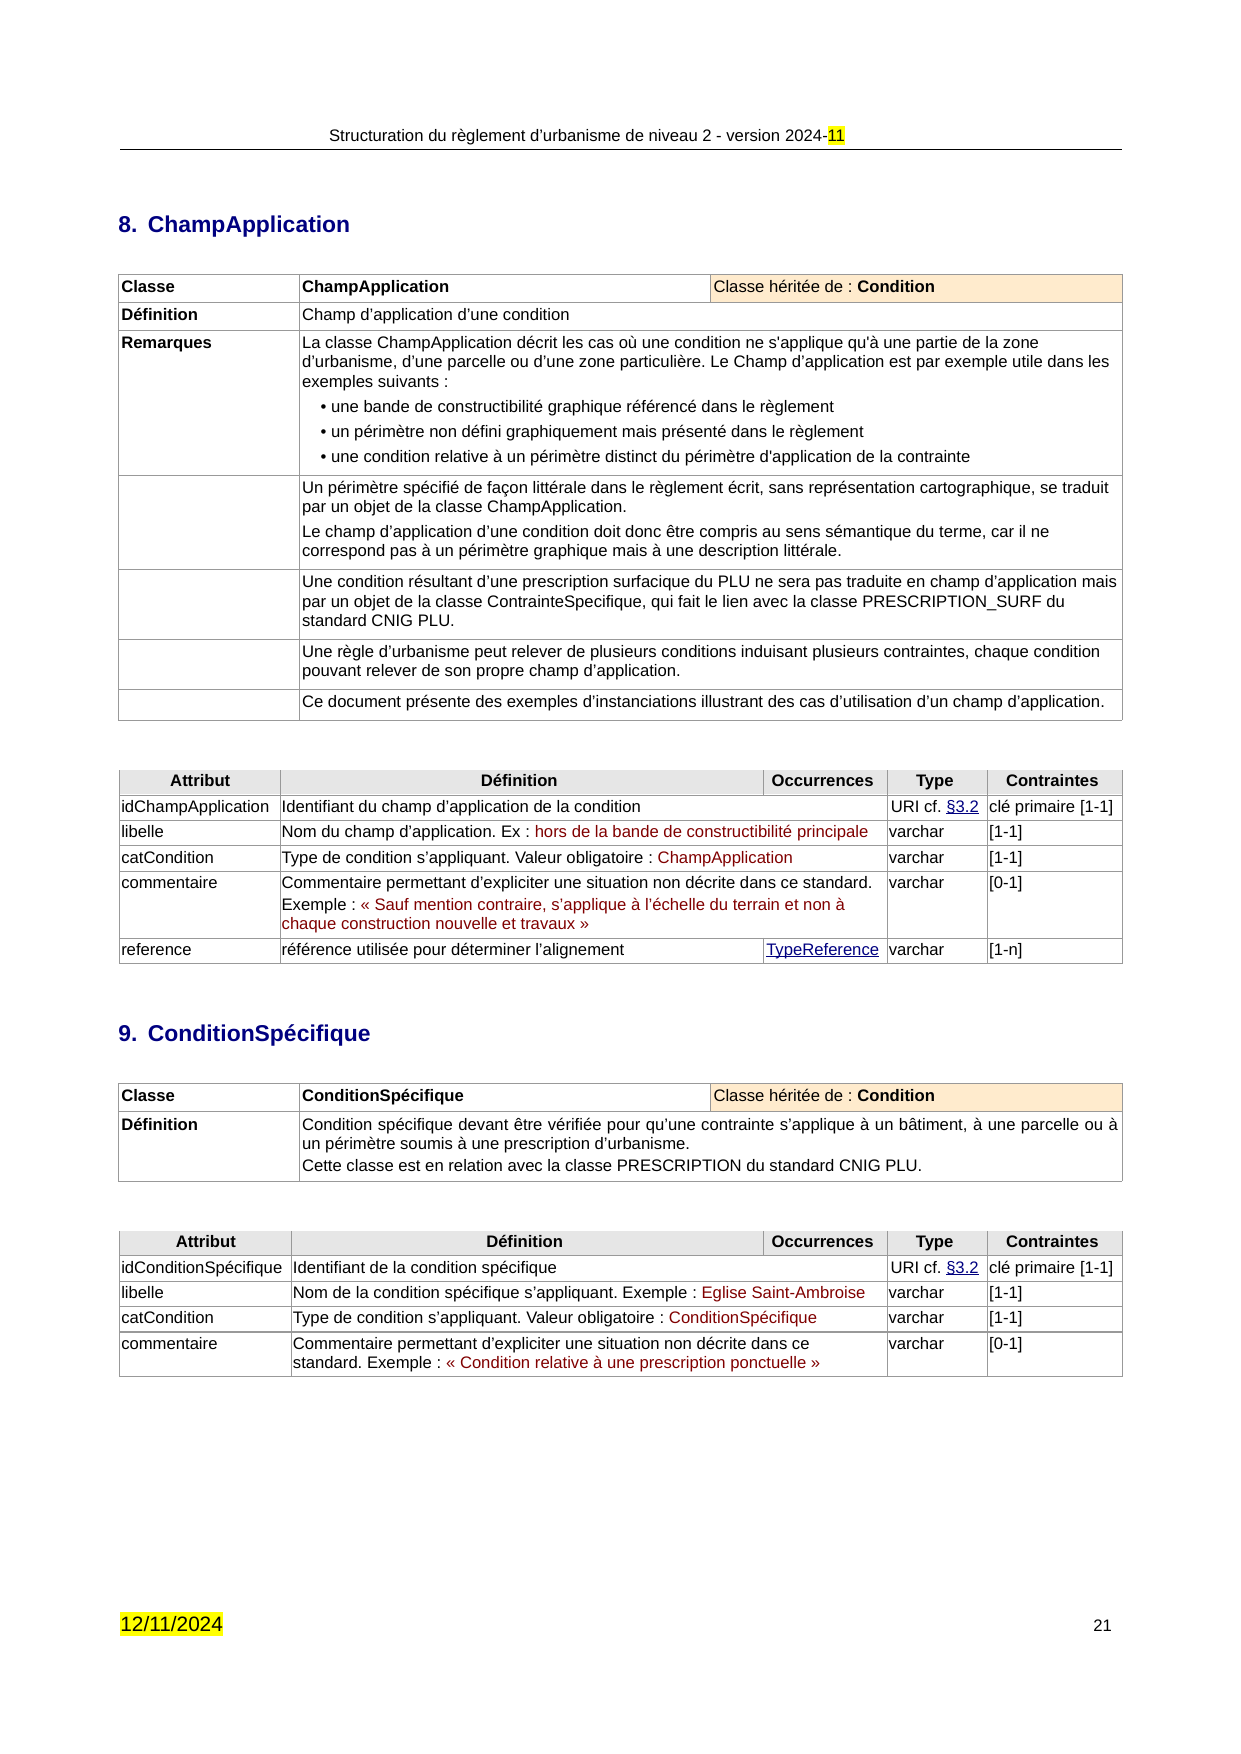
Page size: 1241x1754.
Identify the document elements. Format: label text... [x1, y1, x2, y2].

table_header Contraintes [988, 1231, 1122, 1255]
table_cell [119, 476, 299, 569]
table_header Classe héritée de : Condition [711, 275, 1122, 302]
table_cell [1-1] [988, 821, 1122, 845]
table_header ChampApplication [300, 275, 710, 302]
table_cell varchar [888, 846, 987, 871]
table_cell Commentaire permettant d’expliciter une situation non décrite dans ce standard. Exemple : « Sauf mention contraire, s’applique à l’échelle du terrain et non à chaque construction nouvelle et travaux » [281, 872, 887, 937]
table_cell Condition spécifique devant être vérifiée pour qu’une contrainte s’applique à un bâtiment, à une parcelle ou à un périmètre soumis à une prescription d’urbanisme. Cette classe est en relation avec la classe PRESCRIPTION du standard CNIG PLU. [300, 1112, 1122, 1181]
table_cell varchar [888, 1333, 987, 1376]
table_cell Nom du champ d’application. Ex : hors de la bande de constructibilité principale [281, 821, 887, 845]
table_cell URI cf. §3.2 [888, 1256, 987, 1281]
table_cell idChampApplication [120, 796, 280, 820]
table_cell Définition [119, 1112, 299, 1181]
table_cell varchar [888, 821, 987, 845]
table_cell [1-1] [988, 1282, 1122, 1306]
table_cell clé primaire [1-1] [988, 1256, 1122, 1281]
table_cell Un périmètre spécifié de façon littérale dans le règlement écrit, sans représentation cartographique, se traduit par un objet de la classe ChampApplication. Le champ d’application d’une condition doit donc être compris au sens sémantique du terme, car il ne correspond pas à un périmètre graphique mais à une description littérale. [300, 476, 1122, 569]
table_cell libelle [120, 1282, 291, 1306]
table_cell libelle [120, 821, 280, 845]
subtitle ConditionSpécifique [118, 1020, 1122, 1046]
table_cell ‍commentaire [120, 872, 280, 937]
table_header ConditionSpécifique [300, 1084, 710, 1111]
table_cell catCondition [120, 846, 280, 871]
table_cell Remarques [119, 331, 299, 475]
table_cell Commentaire permettant d’expliciter une situation non décrite dans ce standard. Exemple : « Condition relative à une prescription ponctuelle » [292, 1333, 887, 1376]
table_header Classe héritée de : Condition [711, 1084, 1122, 1111]
table_cell reference [120, 939, 280, 963]
table_cell catCondition [120, 1307, 291, 1331]
table_cell varchar [888, 872, 987, 937]
table_cell Une condition résultant d’une prescription surfacique du PLU ne sera pas traduite en champ d’application mais par un objet de la classe ContrainteSpecifique, qui fait le lien avec la classe PRESCRIPTION_SURF du standard CNIG PLU. [300, 570, 1122, 638]
table_cell [119, 570, 299, 638]
table_cell La classe ChampApplication décrit les cas où une condition ne s'applique qu'à une partie de la zone d’urbanisme, d’une parcelle ou d’une zone particulière. Le Champ d’application est par exemple utile dans les exemples suivants : • une bande de constructibilité graphique référencé dans le règlement • un périmètre non défini graphiquement mais présenté dans le règlement • une condition relative à un périmètre distinct du périmètre d'application de la contrainte [300, 331, 1122, 475]
table_cell référence utilisée pour déterminer l’alignement [281, 939, 763, 963]
table_cell idConditionSpécifique [120, 1256, 291, 1281]
table_header Type [888, 770, 987, 794]
table_cell Identifiant du champ d’application de la condition [281, 796, 887, 820]
table_cell Une règle d’urbanisme peut relever de plusieurs conditions induisant plusieurs contraintes, chaque condition pouvant relever de son propre champ d’application. [300, 640, 1122, 689]
table_cell [1-1] [988, 1307, 1122, 1331]
table_header Définition [281, 770, 763, 794]
table_cell Nom de la condition spécifique s’appliquant. Exemple : Eglise Saint-Ambroise [292, 1282, 887, 1306]
table_header Type [888, 1231, 987, 1255]
table_cell Définition [119, 303, 299, 330]
table_header Occurrences [764, 1231, 887, 1255]
table_cell TypeReference [764, 939, 887, 963]
table_cell clé primaire [1-1] [988, 796, 1122, 820]
table_cell [1-n] [988, 939, 1122, 963]
table_cell varchar [888, 939, 987, 963]
table_header Attribut [120, 1231, 291, 1255]
table_cell ‍commentaire [120, 1333, 291, 1376]
table_header Contraintes [988, 770, 1122, 794]
table_cell varchar [888, 1282, 987, 1306]
table_cell varchar [888, 1307, 987, 1331]
table_cell [0-1] [988, 1333, 1122, 1376]
table_cell Ce document présente des exemples d’instanciations illustrant des cas d’utilisation d’un champ d’application. [300, 690, 1122, 720]
subtitle ChampApplication [118, 211, 1122, 237]
table_cell Type de condition s’appliquant. Valeur obligatoire : ConditionSpécifique [292, 1307, 887, 1331]
table_cell Champ d’application d’une condition [300, 303, 1122, 330]
table_cell Identifiant de la condition spécifique [292, 1256, 887, 1281]
table_header Classe [119, 275, 299, 302]
table_header Définition [292, 1231, 763, 1255]
table_cell [119, 690, 299, 720]
table_header Occurrences [764, 770, 887, 794]
table_cell Type de condition s’appliquant. Valeur obligatoire : ChampApplication [281, 846, 887, 871]
table_cell [0-1] [988, 872, 1122, 937]
table_header Attribut [120, 770, 280, 794]
table_cell URI cf. §3.2 [888, 796, 987, 820]
table_header Classe [119, 1084, 299, 1111]
table_cell [1-1] [988, 846, 1122, 871]
table_cell [119, 640, 299, 689]
